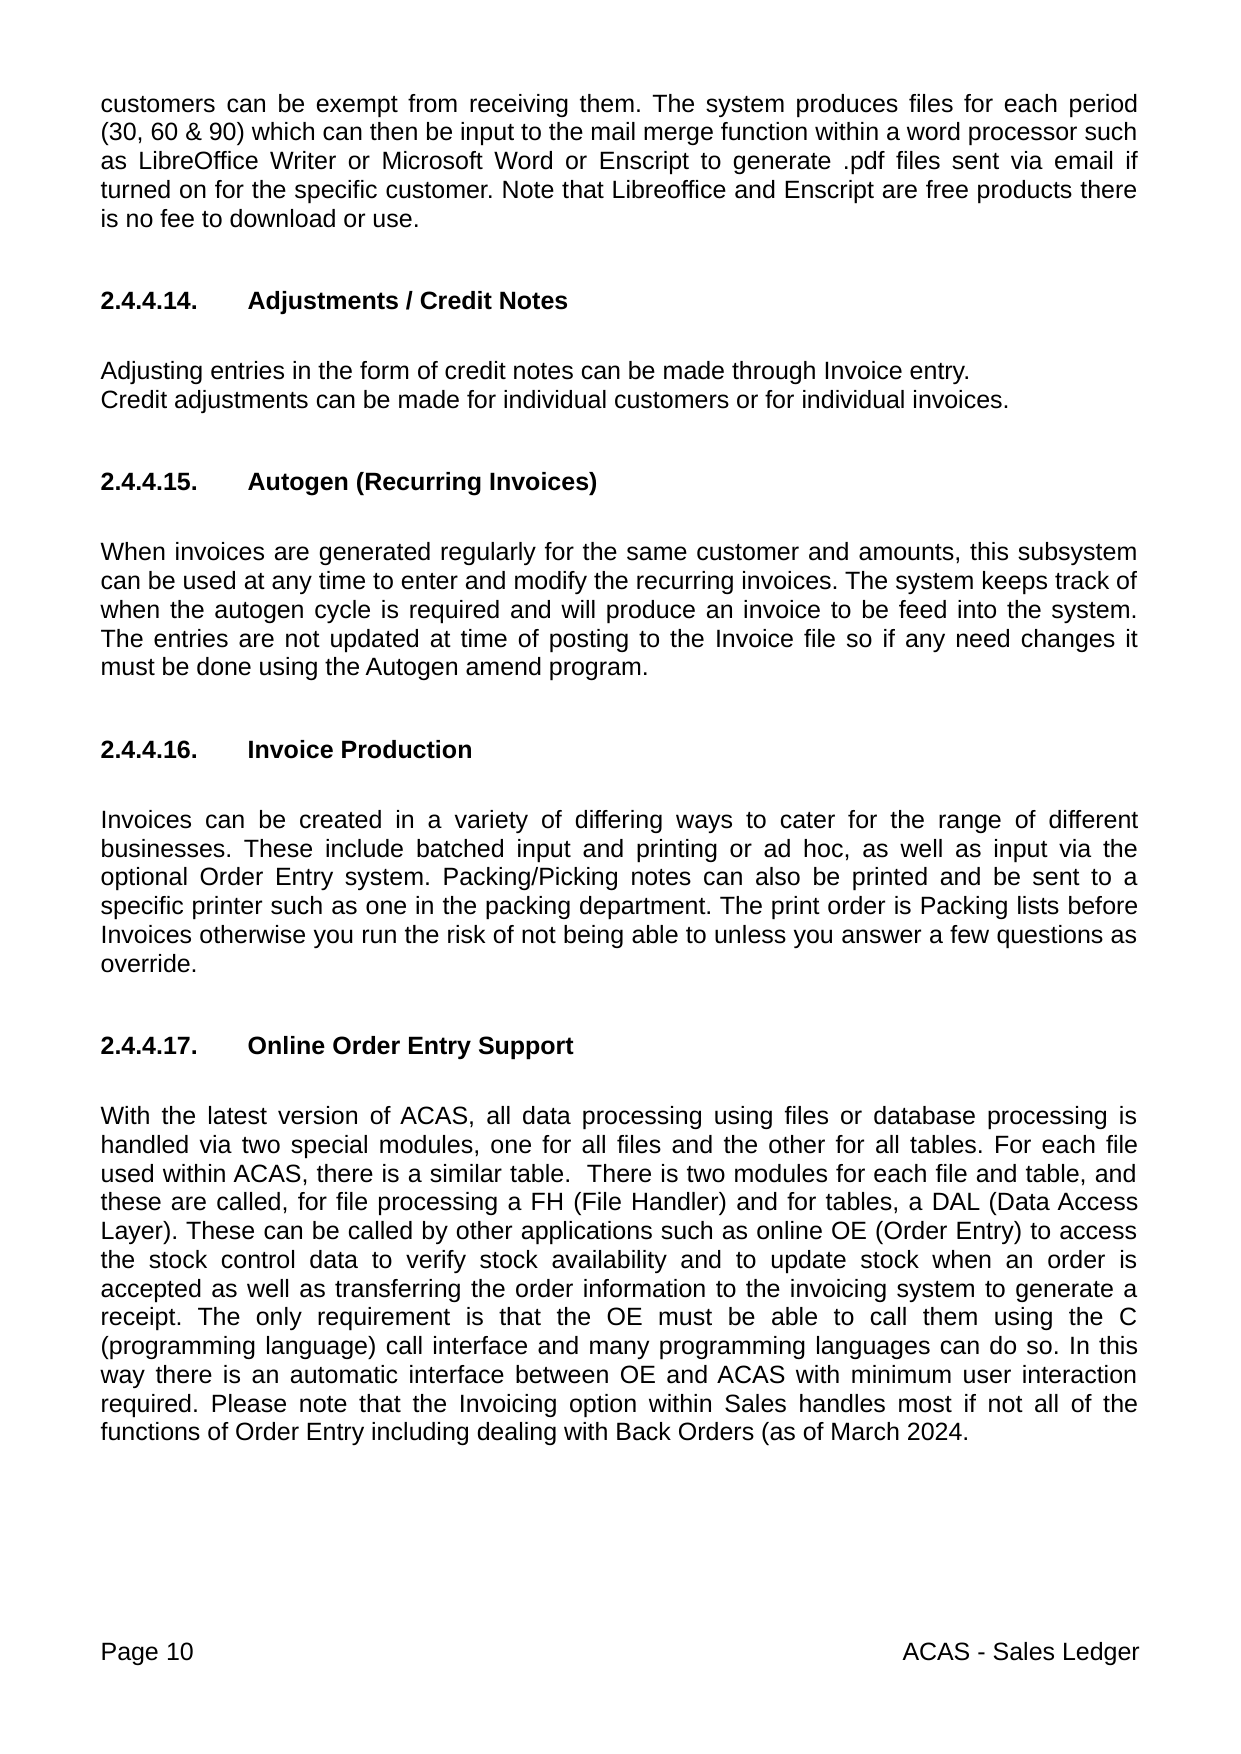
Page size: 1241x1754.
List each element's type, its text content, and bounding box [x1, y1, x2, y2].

subtitle Autogen (Recurring Invoices) [100, 467, 1140, 496]
subtitle Invoice Production [100, 735, 1140, 763]
subtitle Online Order Entry Support [100, 1031, 1140, 1060]
text When invoices are generated regularly for the same customer and amounts, this subsystem can be used at any time to enter and modify the recurring invoices. The system keeps track of when the autogen cycle is required and will produce an invoice to be feed into the system. The entries are not updated at time of posting to the Invoice file so if any need changes it must be done using the Autogen amend program. [100, 537, 1140, 681]
text Invoices can be created in a variety of differing ways to cater for the range of different businesses. These include batched input and printing or ad hoc, as well as input via the optional Order Entry system. Packing/Picking notes can also be printed and be sent to a specific printer such as one in the packing department. The print order is Packing lists before Invoices otherwise you run the risk of not being able to unless you answer a few questions as override. [100, 805, 1140, 977]
text Credit adjustments can be made for individual customers or for individual invoices. [100, 385, 1140, 413]
text Adjusting entries in the form of credit notes can be made through Invoice entry. [100, 356, 1140, 385]
text customers can be exempt from receiving them. The system produces files for each period (30, 60 & 90) which can then be input to the mail merge function within a word processor such as LibreOffice Writer or Microsoft Word or Enscript to generate .pdf files sent via email if turned on for the specific customer. Note that Libreoffice and Enscript are free products there is no fee to download or use. [100, 88, 1140, 232]
text With the latest version of ACAS, all data processing using files or database processing is handled via two special modules, one for all files and the other for all tables. For each file used within ACAS, there is a similar table. There is two modules for each file and table, and these are called, for file processing a FH (File Handler) and for tables, a DAL (Data Access Layer). These can be called by other applications such as online OE (Order Entry) to access the stock control data to verify stock availability and to update stock when an order is accepted as well as transferring the order information to the invoicing system to generate a receipt. The only requirement is that the OE must be able to call them using the C (programming language) call interface and many programming languages can do so. In this way there is an automatic interface between OE and ACAS with minimum user interaction required. Please note that the Invoicing option within Sales handles most if not all of the functions of Order Entry including dealing with Back Orders (as of March 2024. [100, 1101, 1140, 1446]
subtitle Adjustments / Credit Notes [100, 286, 1140, 315]
